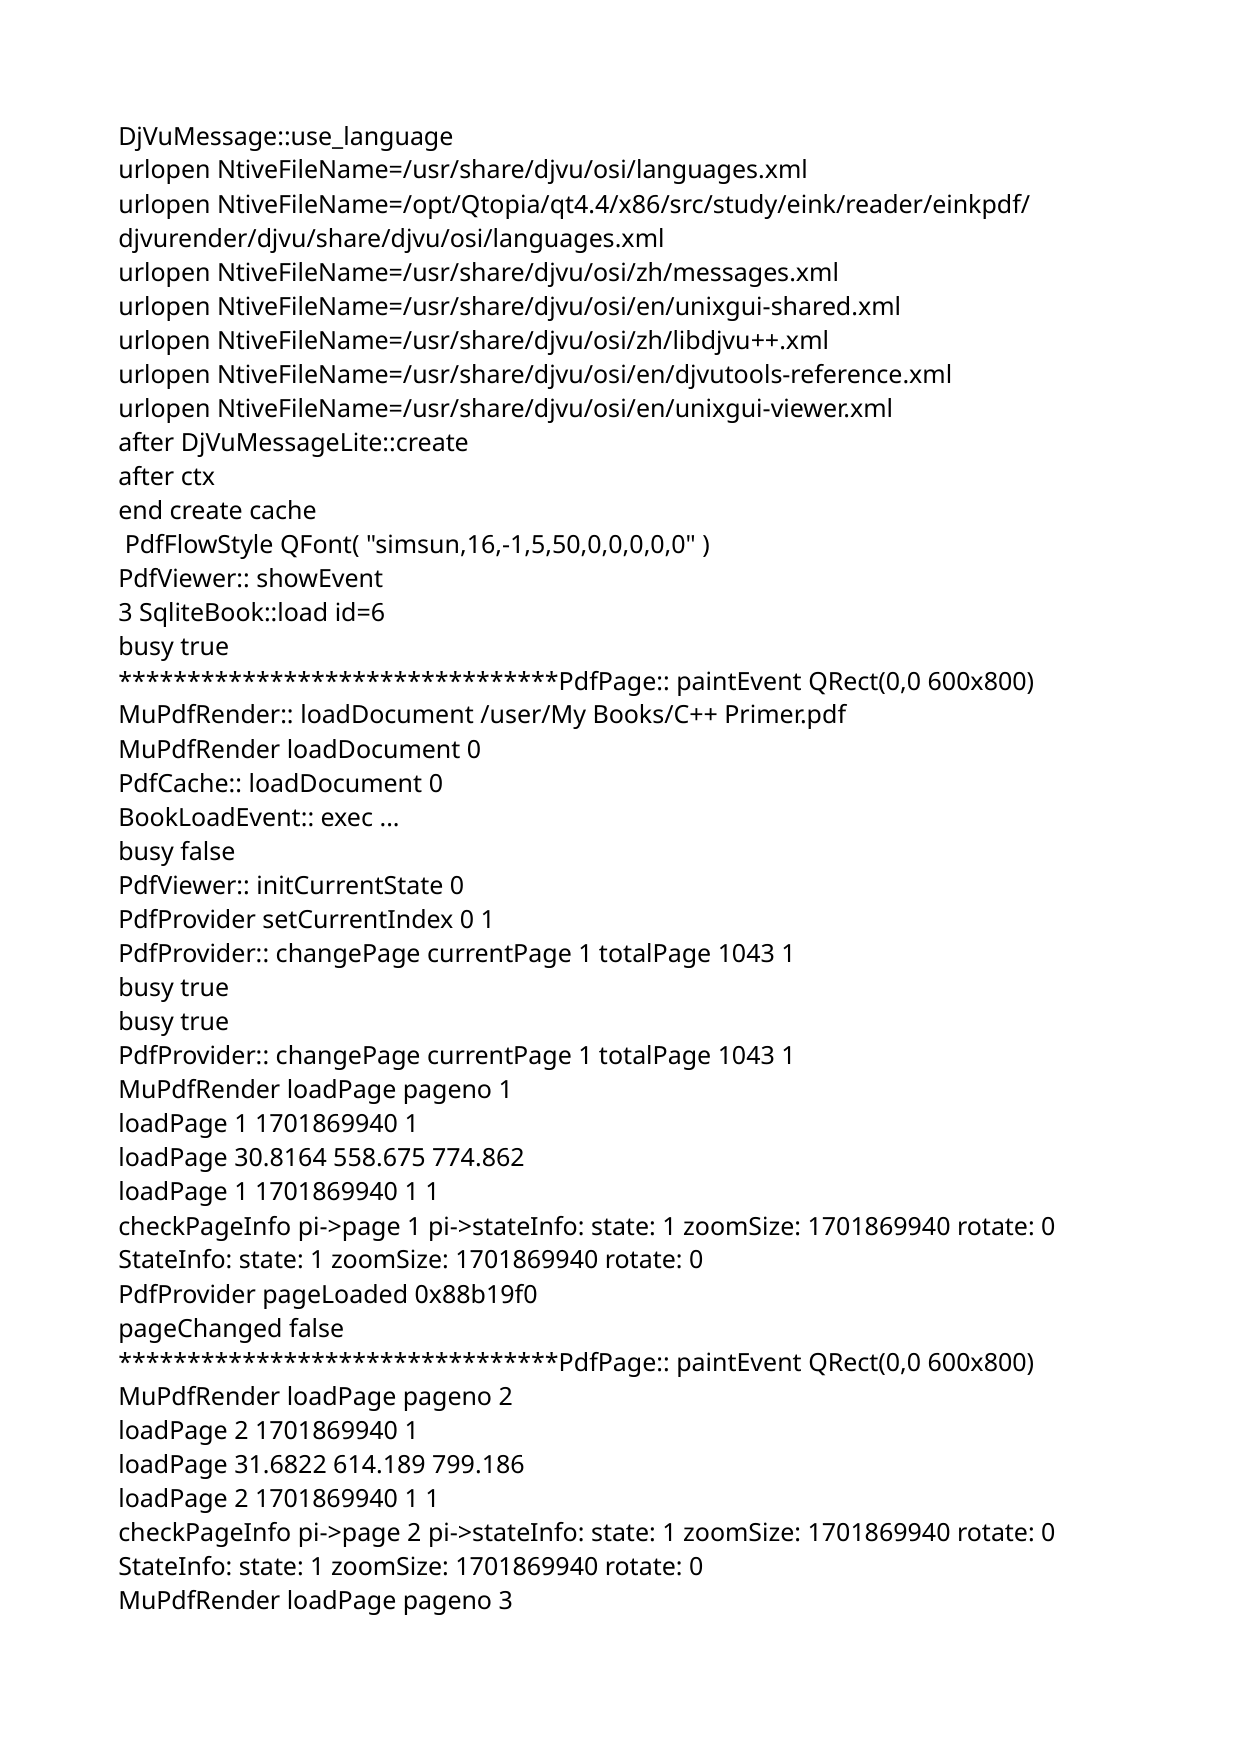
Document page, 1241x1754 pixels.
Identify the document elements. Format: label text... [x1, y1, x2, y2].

text urlopen NtiveFileName=/usr/share/djvu/osi/zh/messages.xml [118, 254, 1122, 288]
text busy false [118, 833, 1122, 867]
text urlopen NtiveFileName=/usr/share/djvu/osi/en/unixgui-viewer.xml [118, 391, 1122, 425]
text loadPage 1 1701869940 1 [118, 1106, 1122, 1140]
text MuPdfRender loadPage pageno 1 [118, 1072, 1122, 1106]
text loadPage 2 1701869940 1 [118, 1412, 1122, 1447]
text pageChanged false [118, 1310, 1122, 1344]
text end create cache [118, 493, 1122, 527]
text PdfFlowStyle QFont( "simsun,16,-1,5,50,0,0,0,0,0" ) [118, 527, 1122, 561]
text loadPage 30.8164 558.675 774.862 [118, 1140, 1122, 1174]
text busy true [118, 970, 1122, 1004]
text urlopen NtiveFileName=/usr/share/djvu/osi/zh/libdjvu++.xml [118, 322, 1122, 357]
text after ctx [118, 459, 1122, 493]
text loadPage 1 1701869940 1 1 [118, 1174, 1122, 1208]
text loadPage 2 1701869940 1 1 [118, 1481, 1122, 1515]
text PdfProvider:: changePage currentPage 1 totalPage 1043 1 [118, 1038, 1122, 1072]
text BookLoadEvent:: exec ... [118, 799, 1122, 833]
text urlopen NtiveFileName=/usr/share/djvu/osi/en/djvutools-reference.xml [118, 357, 1122, 391]
text DjVuMessage::use_language [118, 118, 1122, 152]
text urlopen NtiveFileName=/opt/Qtopia/qt4.4/x86/src/study/eink/reader/einkpdf/djvurender/djvu/share/djvu/osi/languages.xml [118, 186, 1122, 254]
text MuPdfRender:: loadDocument /user/My Books/C++ Primer.pdf [118, 697, 1122, 731]
text checkPageInfo pi->page 2 pi->stateInfo: state: 1 zoomSize: 1701869940 rotate: 0 StateInfo: state: 1 zoomSize: 1701869940 rotate: 0 [118, 1515, 1122, 1583]
text busy true [118, 629, 1122, 663]
text PdfViewer:: initCurrentState 0 [118, 867, 1122, 902]
text PdfCache:: loadDocument 0 [118, 765, 1122, 799]
text PdfProvider:: changePage currentPage 1 totalPage 1043 1 [118, 936, 1122, 970]
text urlopen NtiveFileName=/usr/share/djvu/osi/en/unixgui-shared.xml [118, 288, 1122, 322]
text loadPage 31.6822 614.189 799.186 [118, 1447, 1122, 1481]
text busy true [118, 1004, 1122, 1038]
text MuPdfRender loadPage pageno 2 [118, 1378, 1122, 1412]
text PdfProvider setCurrentIndex 0 1 [118, 902, 1122, 936]
text checkPageInfo pi->page 1 pi->stateInfo: state: 1 zoomSize: 1701869940 rotate: 0 StateInfo: state: 1 zoomSize: 1701869940 rotate: 0 [118, 1208, 1122, 1276]
text MuPdfRender loadDocument 0 [118, 731, 1122, 765]
text 3 SqliteBook::load id=6 [118, 595, 1122, 629]
text ********************************PdfPage:: paintEvent QRect(0,0 600x800) [118, 663, 1122, 697]
text MuPdfRender loadPage pageno 3 [118, 1583, 1122, 1617]
text urlopen NtiveFileName=/usr/share/djvu/osi/languages.xml [118, 152, 1122, 186]
text PdfProvider pageLoaded 0x88b19f0 [118, 1276, 1122, 1310]
text ********************************PdfPage:: paintEvent QRect(0,0 600x800) [118, 1344, 1122, 1378]
text PdfViewer:: showEvent [118, 561, 1122, 595]
text after DjVuMessageLite::create [118, 425, 1122, 459]
